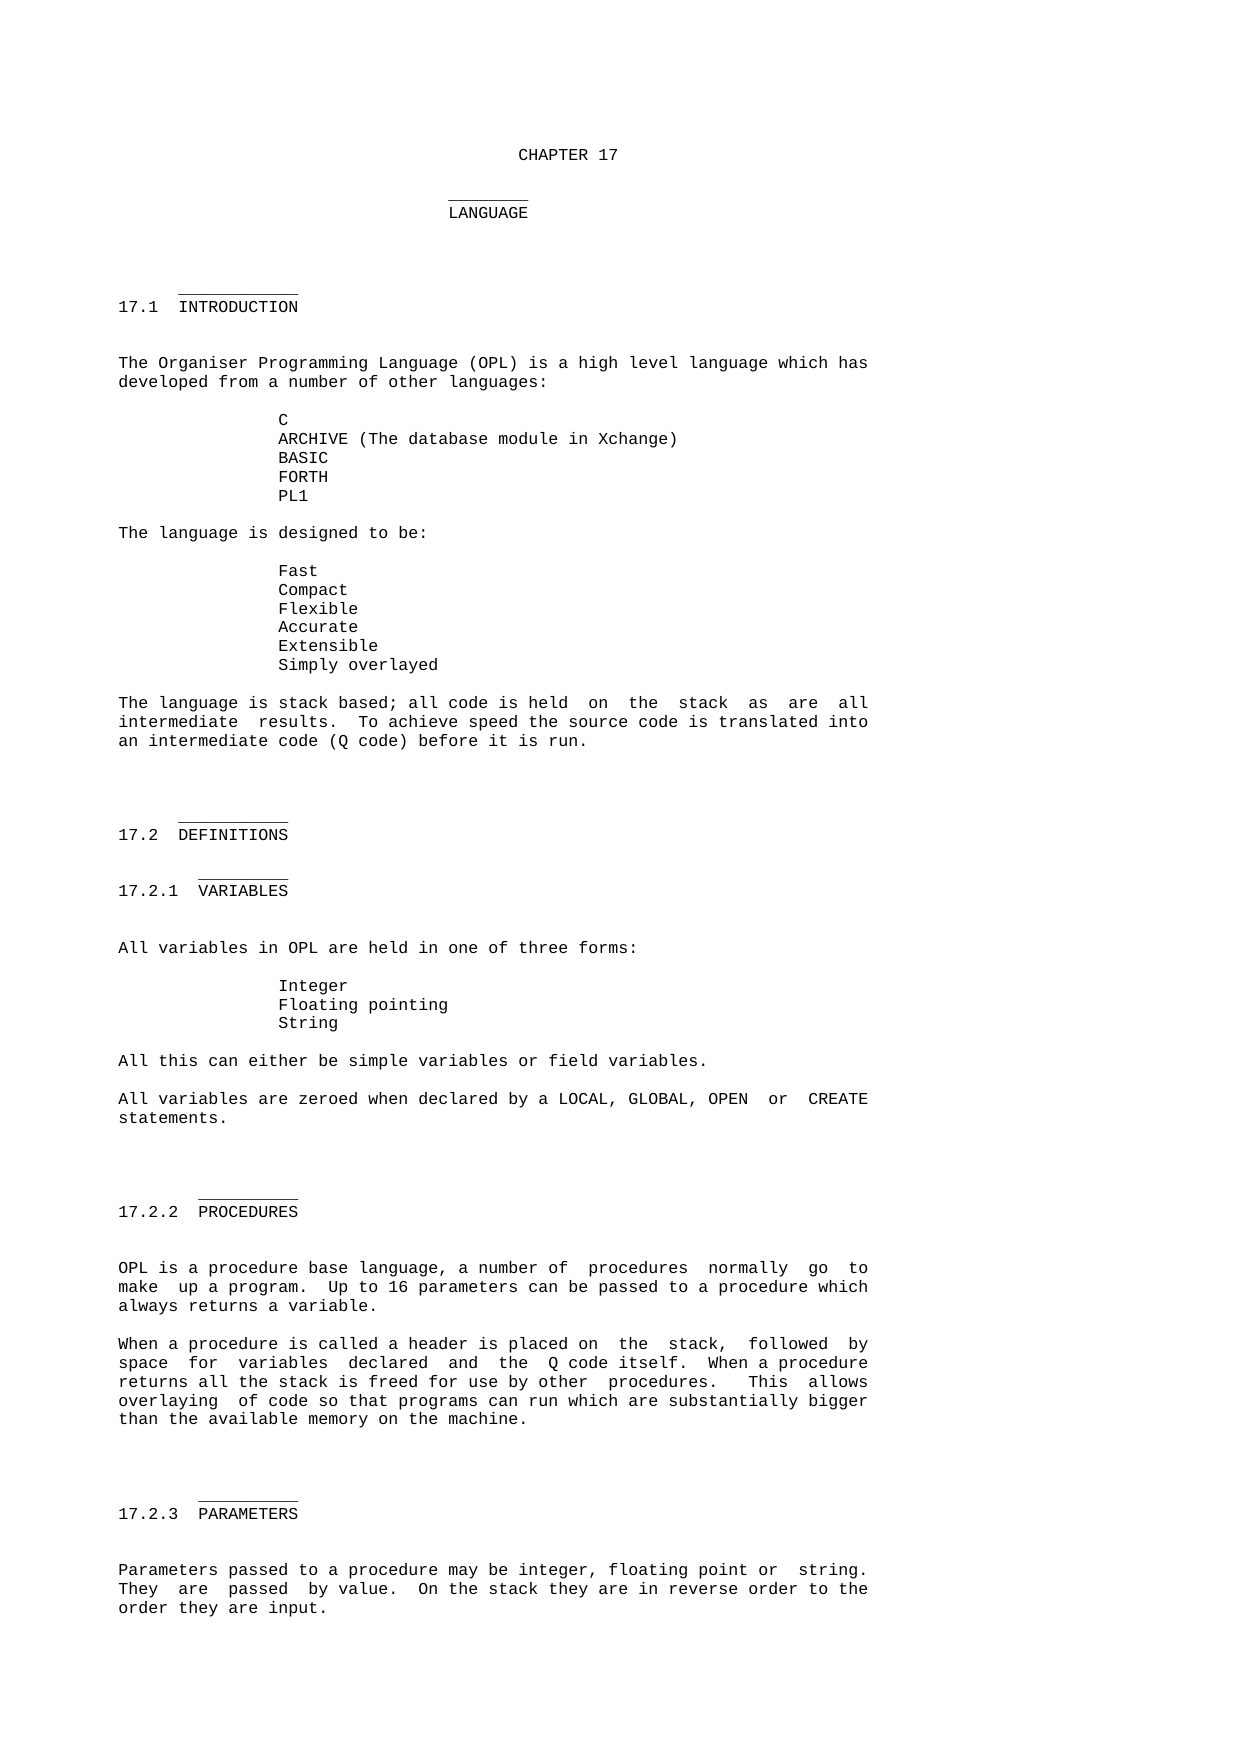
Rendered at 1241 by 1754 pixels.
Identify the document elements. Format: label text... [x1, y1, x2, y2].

text The language is stack based; all code is held on the stack as are all [118, 694, 1122, 713]
text Compact [118, 581, 1122, 600]
text Flexible [118, 600, 1122, 619]
text The language is designed to be: [118, 525, 1122, 544]
text All variables in OPL are held in one of three forms: [118, 939, 1122, 958]
text _________ [118, 864, 1122, 883]
text When a procedure is called a header is placed on the stack, followed by [118, 1336, 1122, 1354]
text 17.2.1 VARIABLES [118, 883, 1122, 902]
text BASIC [118, 449, 1122, 468]
text They are passed by value. On the stack they are in reverse order to the [118, 1581, 1122, 1599]
text than the available memory on the machine. [118, 1411, 1122, 1430]
text make up a program. Up to 16 parameters can be passed to a procedure which [118, 1279, 1122, 1298]
text developed from a number of other languages: [118, 374, 1122, 393]
text All variables are zeroed when declared by a LOCAL, GLOBAL, OPEN or CREATE [118, 1090, 1122, 1109]
text 17.2.2 PROCEDURES [118, 1203, 1122, 1222]
text space for variables declared and the Q code itself. When a procedure [118, 1354, 1122, 1373]
text order they are input. [118, 1599, 1122, 1618]
text All this can either be simple variables or field variables. [118, 1053, 1122, 1072]
text FORTH [118, 468, 1122, 487]
text 17.1 INTRODUCTION [118, 298, 1122, 317]
text an intermediate code (Q code) before it is run. [118, 732, 1122, 751]
text __________ [118, 1486, 1122, 1505]
text 17.2 DEFINITIONS [118, 826, 1122, 845]
text ARCHIVE (The database module in Xchange) [118, 431, 1122, 449]
text PL1 [118, 487, 1122, 506]
text overlaying of code so that programs can run which are substantially bigger [118, 1392, 1122, 1411]
text LANGUAGE [118, 204, 1122, 223]
text Integer [118, 977, 1122, 996]
text statements. [118, 1109, 1122, 1128]
text Simply overlayed [118, 657, 1122, 676]
text OPL is a procedure base language, a number of procedures normally go to [118, 1260, 1122, 1279]
text CHAPTER 17 [118, 143, 1122, 167]
text always returns a variable. [118, 1298, 1122, 1317]
text ___________ [118, 808, 1122, 826]
text The Organiser Programming Language (OPL) is a high level language which has [118, 355, 1122, 374]
text Fast [118, 562, 1122, 581]
text returns all the stack is freed for use by other procedures. This allows [118, 1373, 1122, 1392]
text Floating pointing [118, 996, 1122, 1015]
text intermediate results. To achieve speed the source code is translated into [118, 713, 1122, 732]
text ____________ [118, 280, 1122, 298]
text Accurate [118, 619, 1122, 638]
text C [118, 412, 1122, 431]
text ________ [118, 185, 1122, 204]
text Extensible [118, 638, 1122, 657]
text __________ [118, 1185, 1122, 1203]
text Parameters passed to a procedure may be integer, floating point or string. [118, 1562, 1122, 1581]
text String [118, 1015, 1122, 1034]
text 17.2.3 PARAMETERS [118, 1505, 1122, 1524]
